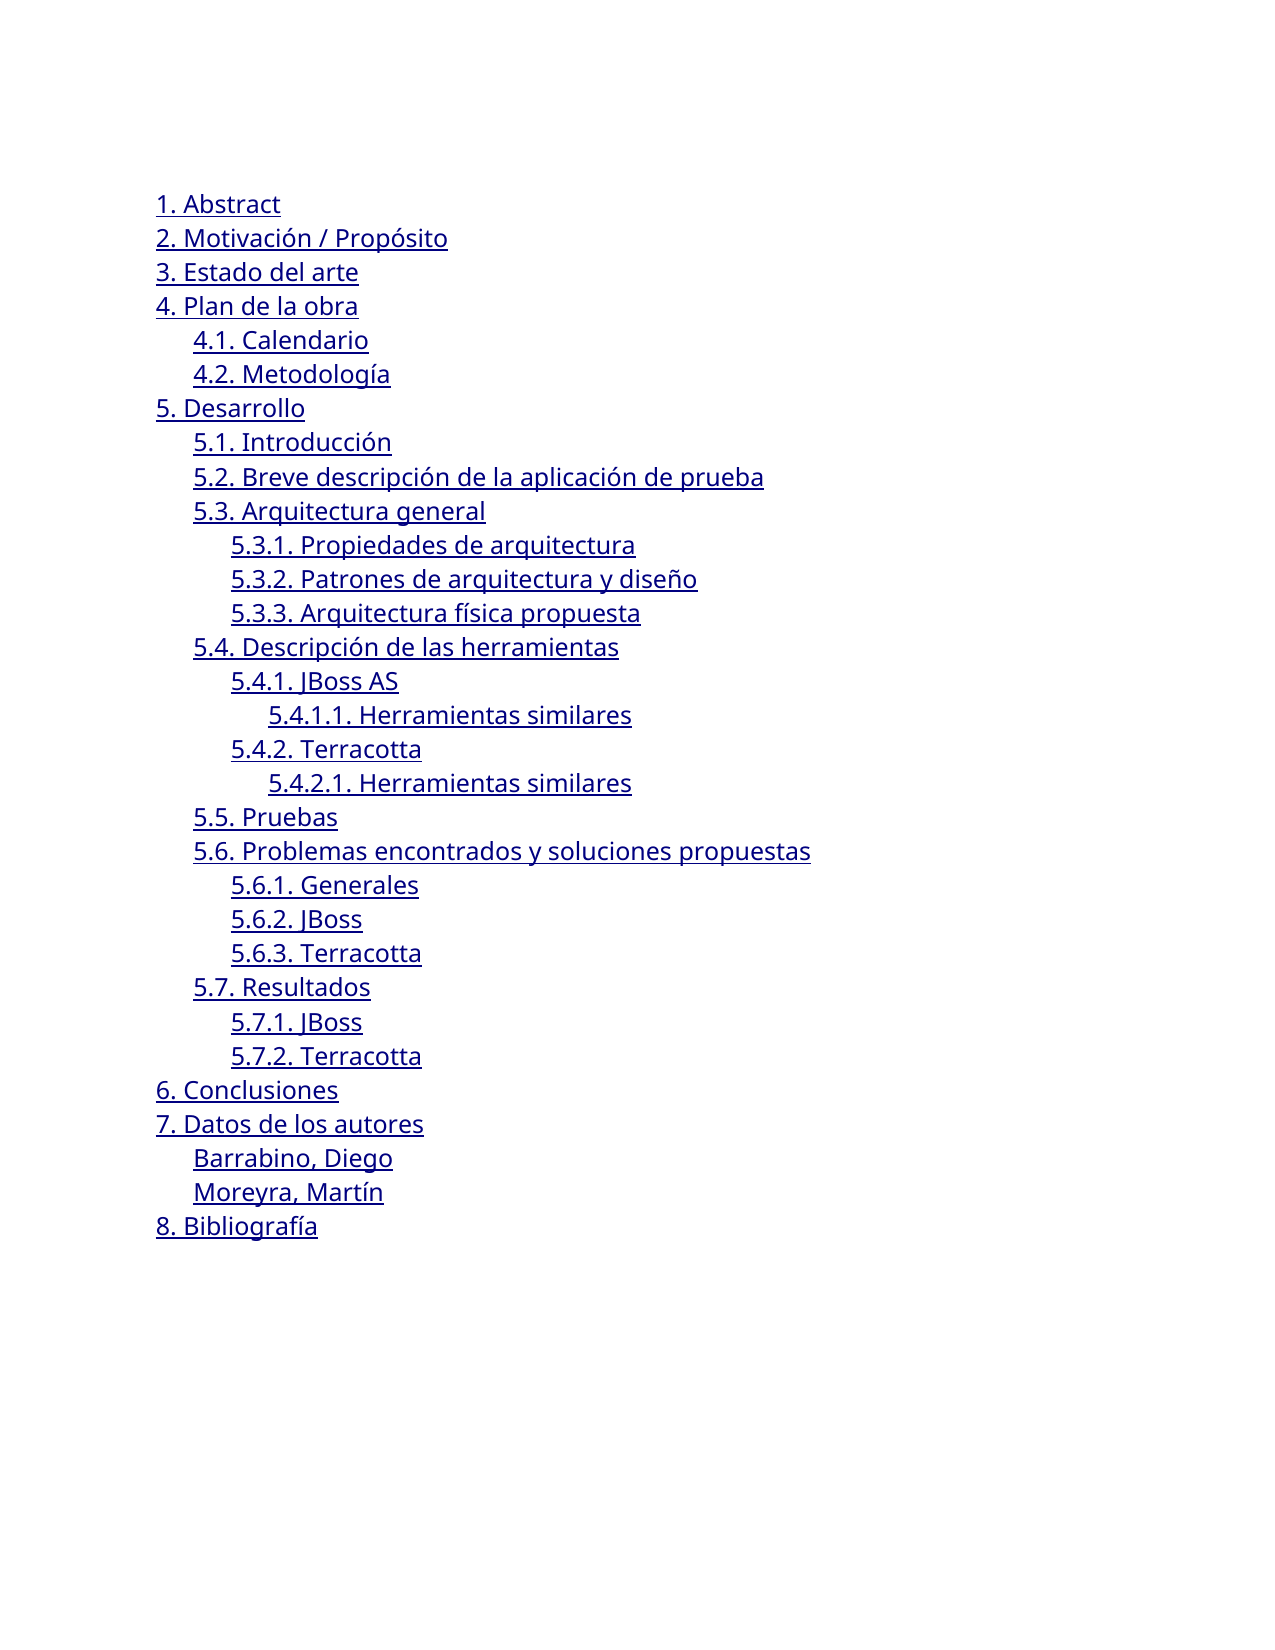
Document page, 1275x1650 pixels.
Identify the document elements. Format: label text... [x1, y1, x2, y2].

text 5.4.2.1. Herramientas similares [268, 766, 1157, 800]
text 5.6.2. JBoss [231, 902, 1157, 936]
text 5.6.1. Generales [231, 868, 1157, 902]
text 5.4.1. JBoss AS [231, 663, 1157, 698]
text 5.3.3. Arquitectura física propuesta [231, 595, 1157, 629]
text 3. Estado del arte [156, 255, 1157, 289]
text 4.1. Calendario [193, 323, 1157, 357]
text 5.4. Descripción de las herramientas [193, 629, 1157, 663]
text 5.2. Breve descripción de la aplicación de prueba [193, 459, 1157, 493]
text 5.3.1. Propiedades de arquitectura [231, 527, 1157, 561]
text 6. Conclusiones [156, 1072, 1157, 1106]
text 5.5. Pruebas [193, 800, 1157, 834]
text 5.3. Arquitectura general [193, 493, 1157, 527]
text 5.7. Resultados [193, 970, 1157, 1004]
text 5.4.1.1. Herramientas similares [268, 698, 1157, 732]
text 5.6.3. Terracotta [231, 936, 1157, 970]
text 5.1. Introducción [193, 425, 1157, 459]
text 1. Abstract [156, 187, 1157, 221]
text 5.7.2. Terracotta [231, 1038, 1157, 1072]
text 4. Plan de la obra [156, 289, 1157, 323]
text 5. Desarrollo [156, 391, 1157, 425]
text 2. Motivación / Propósito [156, 221, 1157, 255]
text 5.7.1. JBoss [231, 1004, 1157, 1038]
text Barrabino, Diego [193, 1140, 1157, 1174]
text 5.4.2. Terracotta [231, 732, 1157, 766]
text 4.2. Metodología [193, 357, 1157, 391]
text 5.6. Problemas encontrados y soluciones propuestas [193, 834, 1157, 868]
text 8. Bibliografía [156, 1208, 1157, 1243]
text 5.3.2. Patrones de arquitectura y diseño [231, 561, 1157, 595]
text Moreyra, Martín [193, 1174, 1157, 1208]
text 7. Datos de los autores [156, 1106, 1157, 1140]
